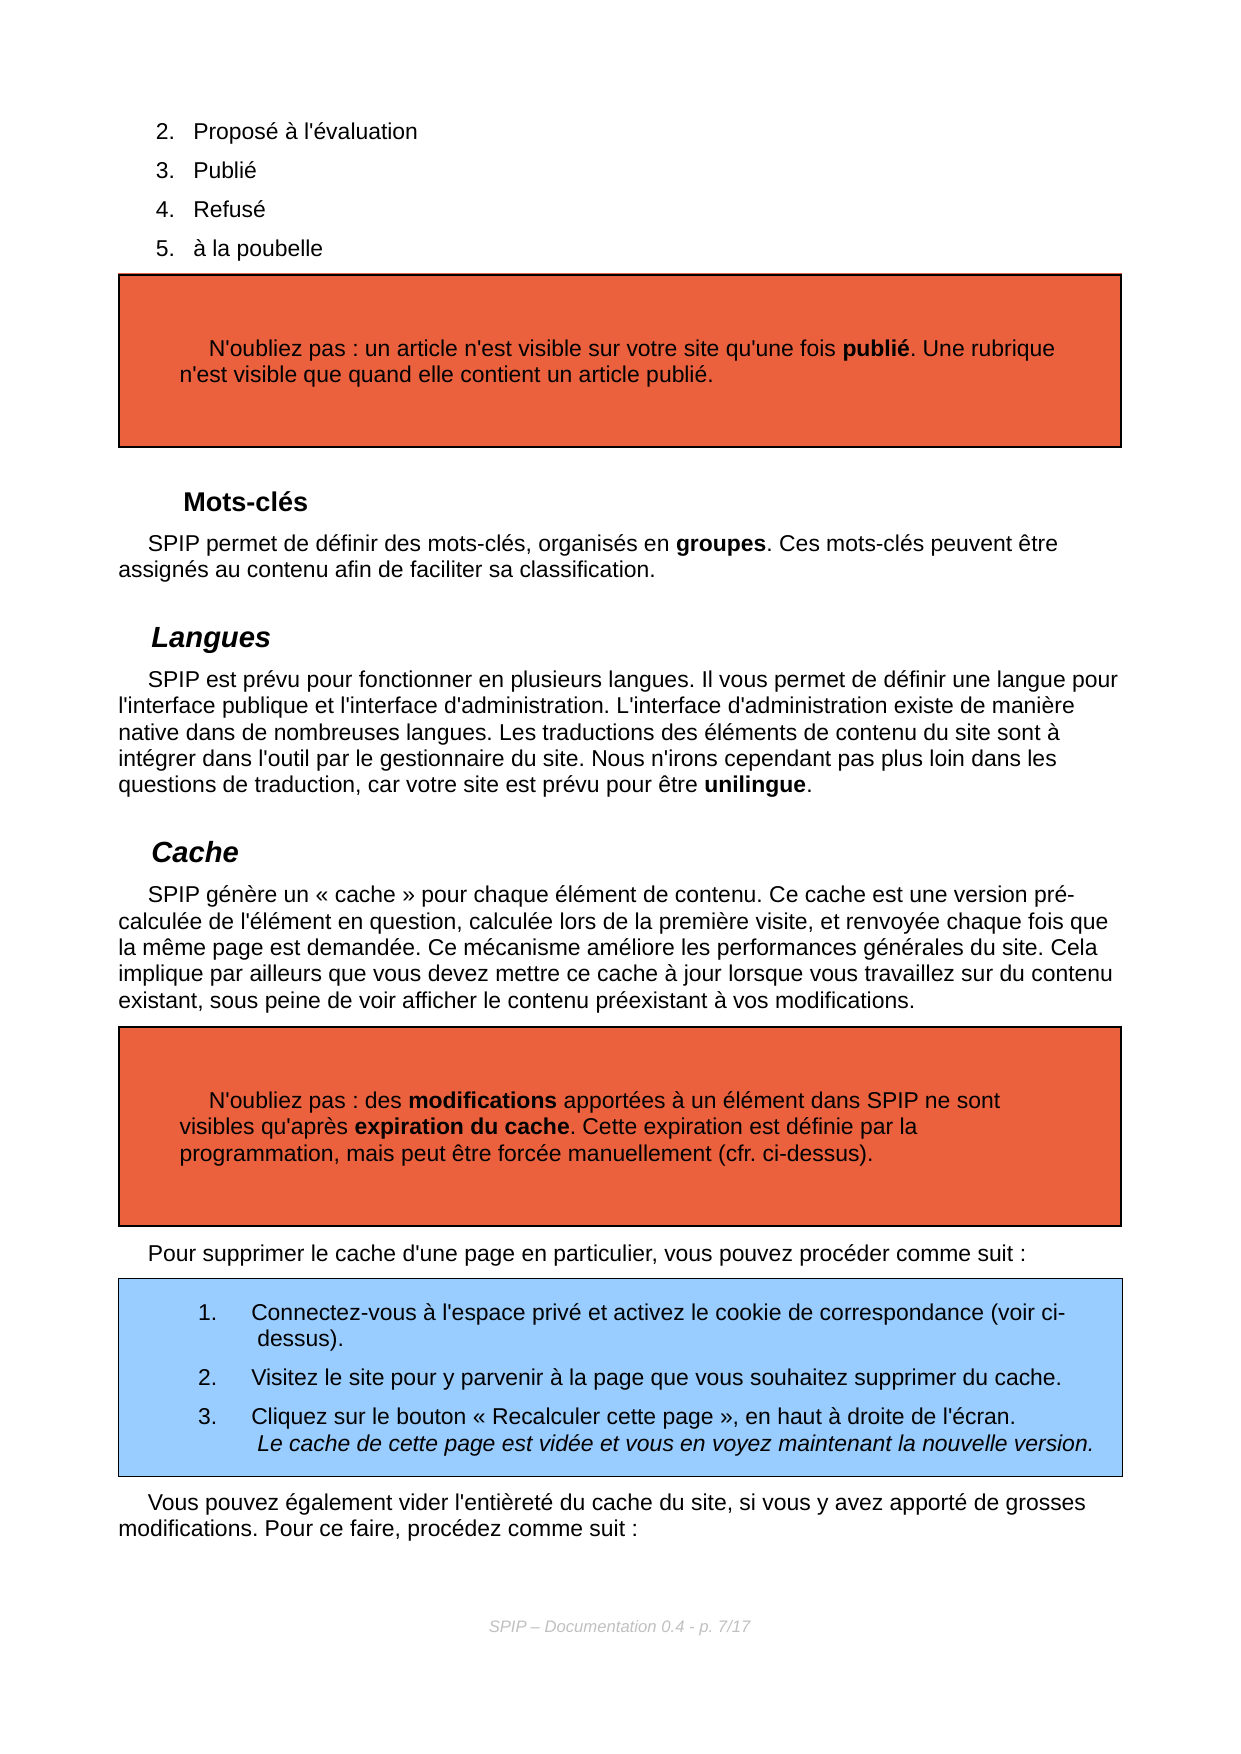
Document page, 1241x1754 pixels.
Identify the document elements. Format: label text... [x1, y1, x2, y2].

list Proposé à l'évaluation [156, 118, 1122, 144]
subtitle Mots-clés [183, 486, 1122, 517]
list Publié [156, 157, 1122, 183]
text SPIP est prévu pour fonctionner en plusieurs langues. Il vous permet de définir une langue pour l'interface publique et l'interface d'administration. L'interface d'administration existe de manière native dans de nombreuses langues. Les traductions des éléments de contenu du site sont à intégrer dans l'outil par le gestionnaire du site. Nous n'irons cependant pas plus loin dans les questions de traduction, car votre site est prévu pour être unilingue. [118, 666, 1122, 798]
list Cliquez sur le bouton « Recalculer cette page », en haut à droite de l'écran. Le cache de cette page est vidée et vous en voyez maintenant la nouvelle version. [119, 1382, 1122, 1476]
text N'oubliez pas : un article n'est visible sur votre site qu'une fois publié. Une rubrique n'est visible que quand elle contient un article publié. [120, 276, 1120, 446]
text N'oubliez pas : des modifications apportées à un élément dans SPIP ne sont visibles qu'après expiration du cache. Cette expiration est définie par la programmation, mais peut être forcée manuellement (cfr. ci-dessus). [120, 1028, 1120, 1225]
text Pour supprimer le cache d'une page en particulier, vous pouvez procéder comme suit : [118, 1239, 1122, 1266]
subtitle Cache [151, 835, 1122, 869]
list Refusé [156, 196, 1122, 222]
text SPIP permet de définir des mots-clés, organisés en groupes. Ces mots-clés peuvent être assignés au contenu afin de faciliter sa classification. [118, 530, 1122, 582]
list Connectez-vous à l'espace privé et activez le cookie de correspondance (voir ci-dessus). [119, 1279, 1122, 1343]
list à la poubelle [156, 235, 1122, 261]
list Visitez le site pour y parvenir à la page que vous souhaitez supprimer du cache. [119, 1343, 1122, 1382]
text SPIP génère un « cache » pour chaque élément de contenu. Ce cache est une version pré-calculée de l'élément en question, calculée lors de la première visite, et renvoyée chaque fois que la même page est demandée. Ce mécanisme améliore les performances générales du site. Cela implique par ailleurs que vous devez mettre ce cache à jour lorsque vous travaillez sur du contenu existant, sous peine de voir afficher le contenu préexistant à vos modifications. [118, 881, 1122, 1013]
subtitle Langues [151, 620, 1122, 653]
text Vous pouvez également vider l'entièreté du cache du site, si vous y avez apporté de grosses modifications. Pour ce faire, procédez comme suit : [118, 1489, 1122, 1542]
